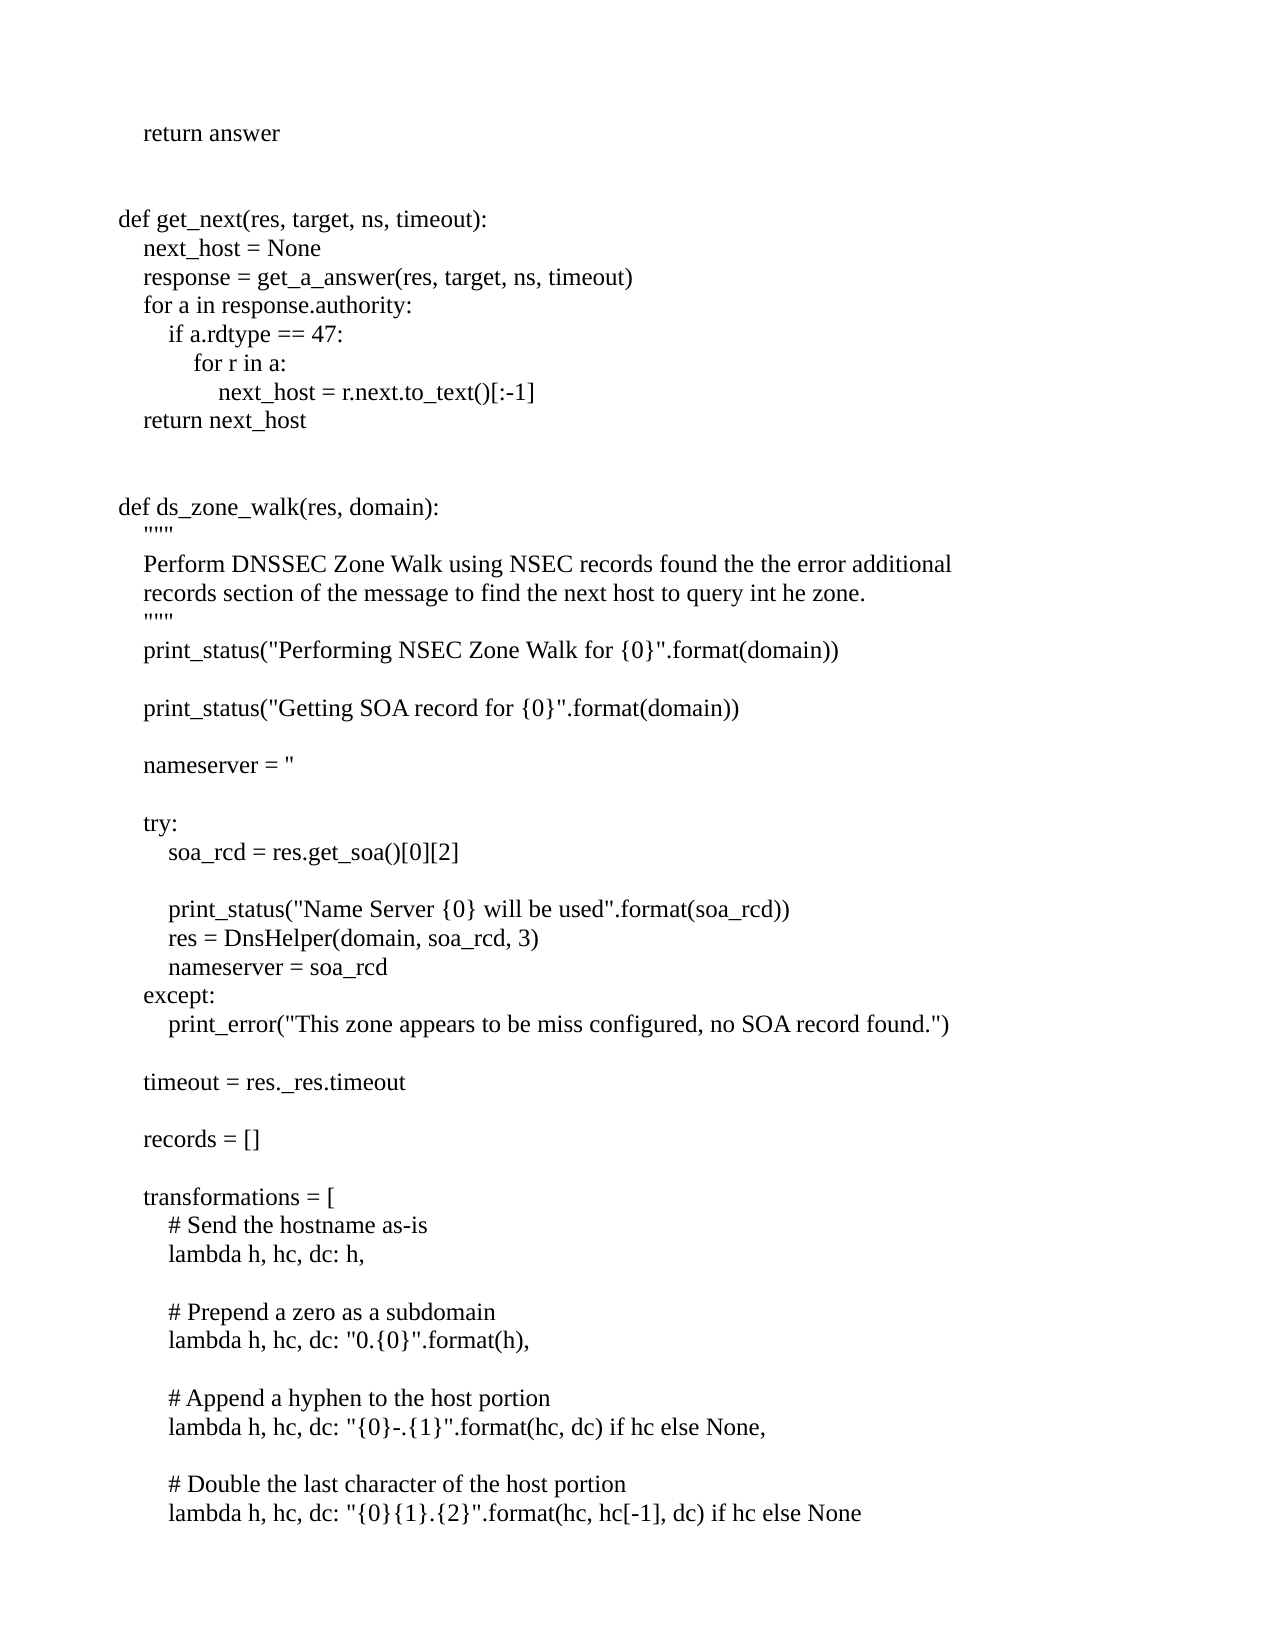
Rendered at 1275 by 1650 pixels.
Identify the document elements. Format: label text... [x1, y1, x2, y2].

text next_host = r.next.to_text()[:-1] [118, 377, 1157, 406]
text """ [118, 607, 1157, 636]
text lambda h, hc, dc: h, [118, 1239, 1157, 1268]
text records = [] [118, 1124, 1157, 1153]
text return answer [118, 118, 1157, 147]
text nameserver = soa_rcd [118, 952, 1157, 981]
text except: [118, 981, 1157, 1009]
text res = DnsHelper(domain, soa_rcd, 3) [118, 923, 1157, 952]
text timeout = res._res.timeout [118, 1067, 1157, 1096]
text lambda h, hc, dc: "{0}-.{1}".format(hc, dc) if hc else None, [118, 1412, 1157, 1441]
text try: [118, 808, 1157, 837]
text """ [118, 521, 1157, 549]
text print_error("This zone appears to be miss configured, no SOA record found.") [118, 1009, 1157, 1038]
text # Append a hyphen to the host portion [118, 1383, 1157, 1412]
text print_status("Performing NSEC Zone Walk for {0}".format(domain)) [118, 636, 1157, 664]
text Perform DNSSEC Zone Walk using NSEC records found the the error additional [118, 549, 1157, 578]
text return next_host [118, 406, 1157, 434]
text # Send the hostname as-is [118, 1211, 1157, 1239]
text records section of the message to find the next host to query int he zone. [118, 578, 1157, 607]
text # Double the last character of the host portion [118, 1469, 1157, 1498]
text nameserver = '' [118, 751, 1157, 779]
text next_host = None [118, 233, 1157, 262]
text lambda h, hc, dc: "0.{0}".format(h), [118, 1326, 1157, 1354]
text response = get_a_answer(res, target, ns, timeout) [118, 262, 1157, 291]
text def get_next(res, target, ns, timeout): [118, 204, 1157, 233]
text print_status("Name Server {0} will be used".format(soa_rcd)) [118, 894, 1157, 923]
text lambda h, hc, dc: "{0}{1}.{2}".format(hc, hc[-1], dc) if hc else None [118, 1498, 1157, 1527]
text print_status("Getting SOA record for {0}".format(domain)) [118, 693, 1157, 722]
text transformations = [ [118, 1182, 1157, 1211]
text if a.rdtype == 47: [118, 319, 1157, 348]
text def ds_zone_walk(res, domain): [118, 492, 1157, 521]
text soa_rcd = res.get_soa()[0][2] [118, 837, 1157, 866]
text for a in response.authority: [118, 291, 1157, 319]
text # Prepend a zero as a subdomain [118, 1297, 1157, 1326]
text for r in a: [118, 348, 1157, 377]
